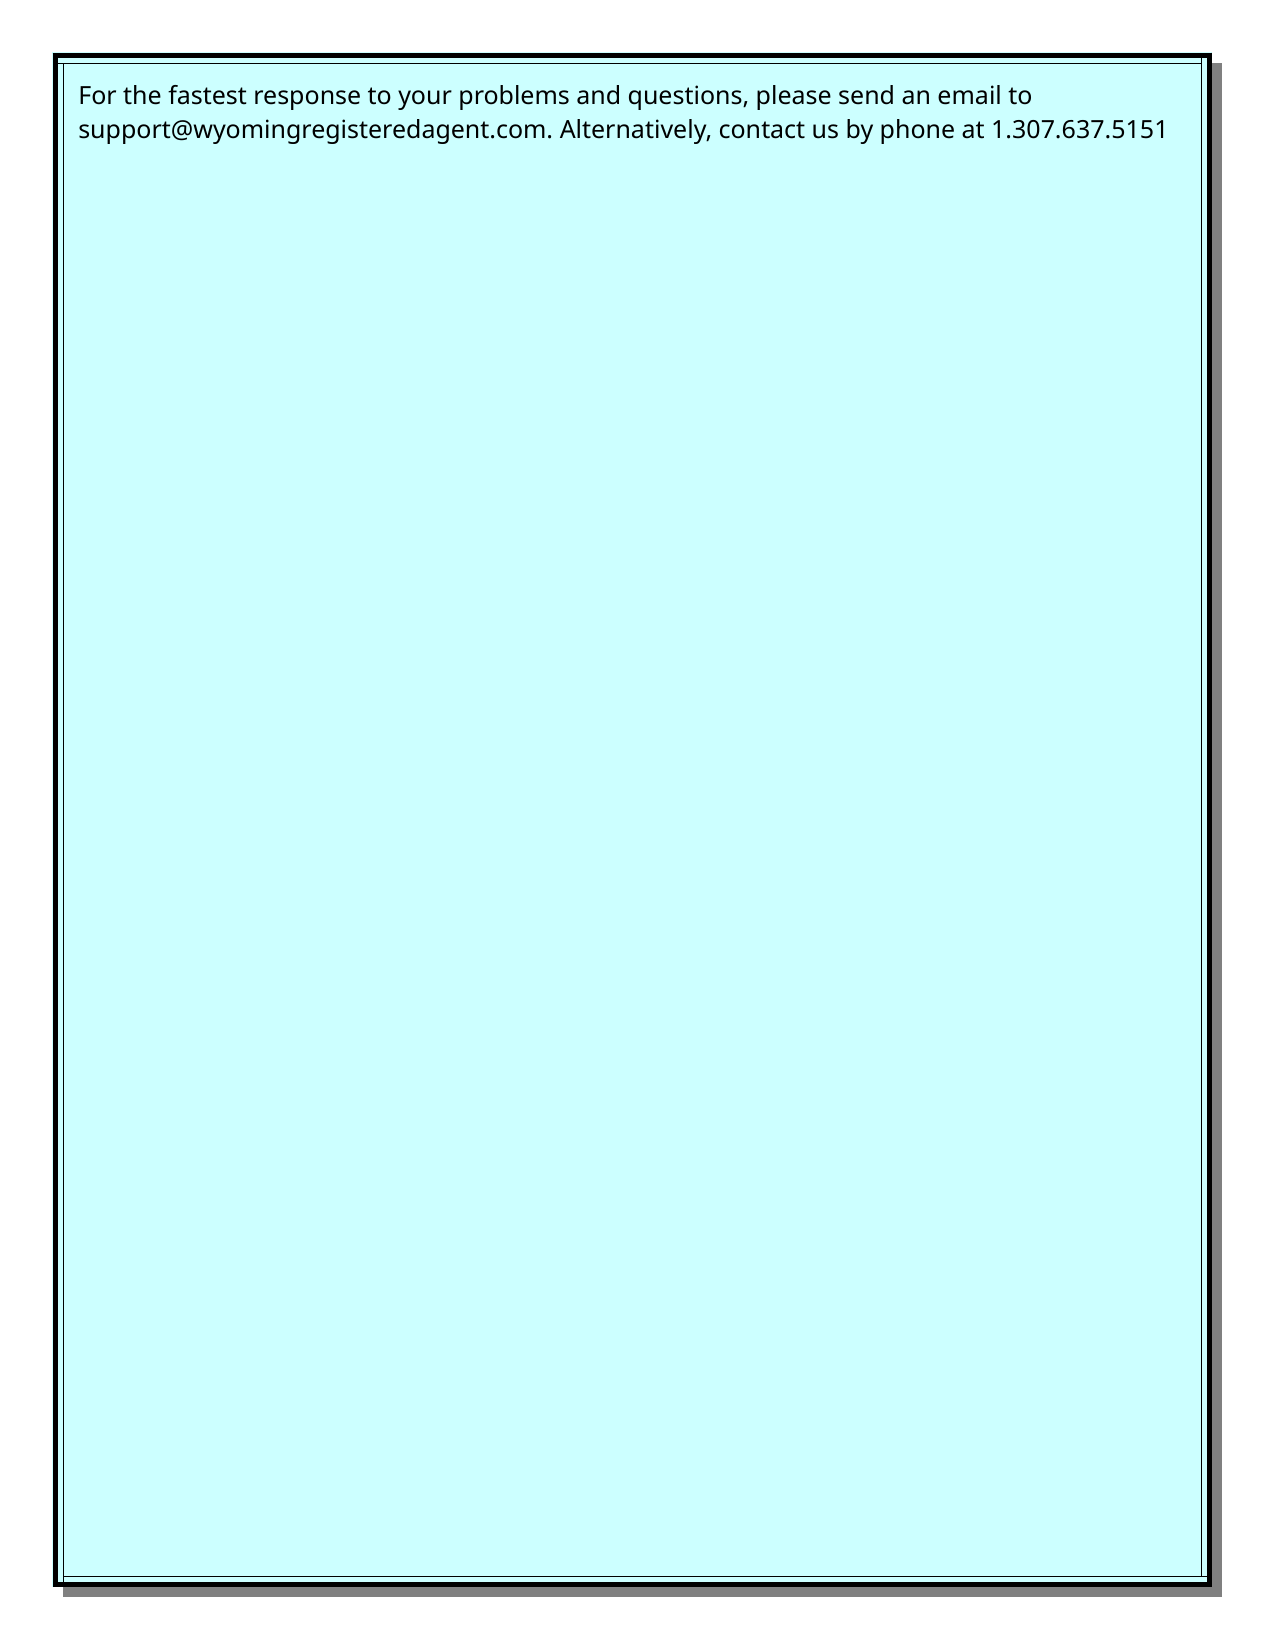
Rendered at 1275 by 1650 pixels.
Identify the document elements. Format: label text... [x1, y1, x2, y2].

text For the fastest response to your problems and questions, please send an email to support@wyomingregisteredagent.com. Alternatively, contact us by phone at 1.307.637.5151 [78, 78, 1186, 146]
